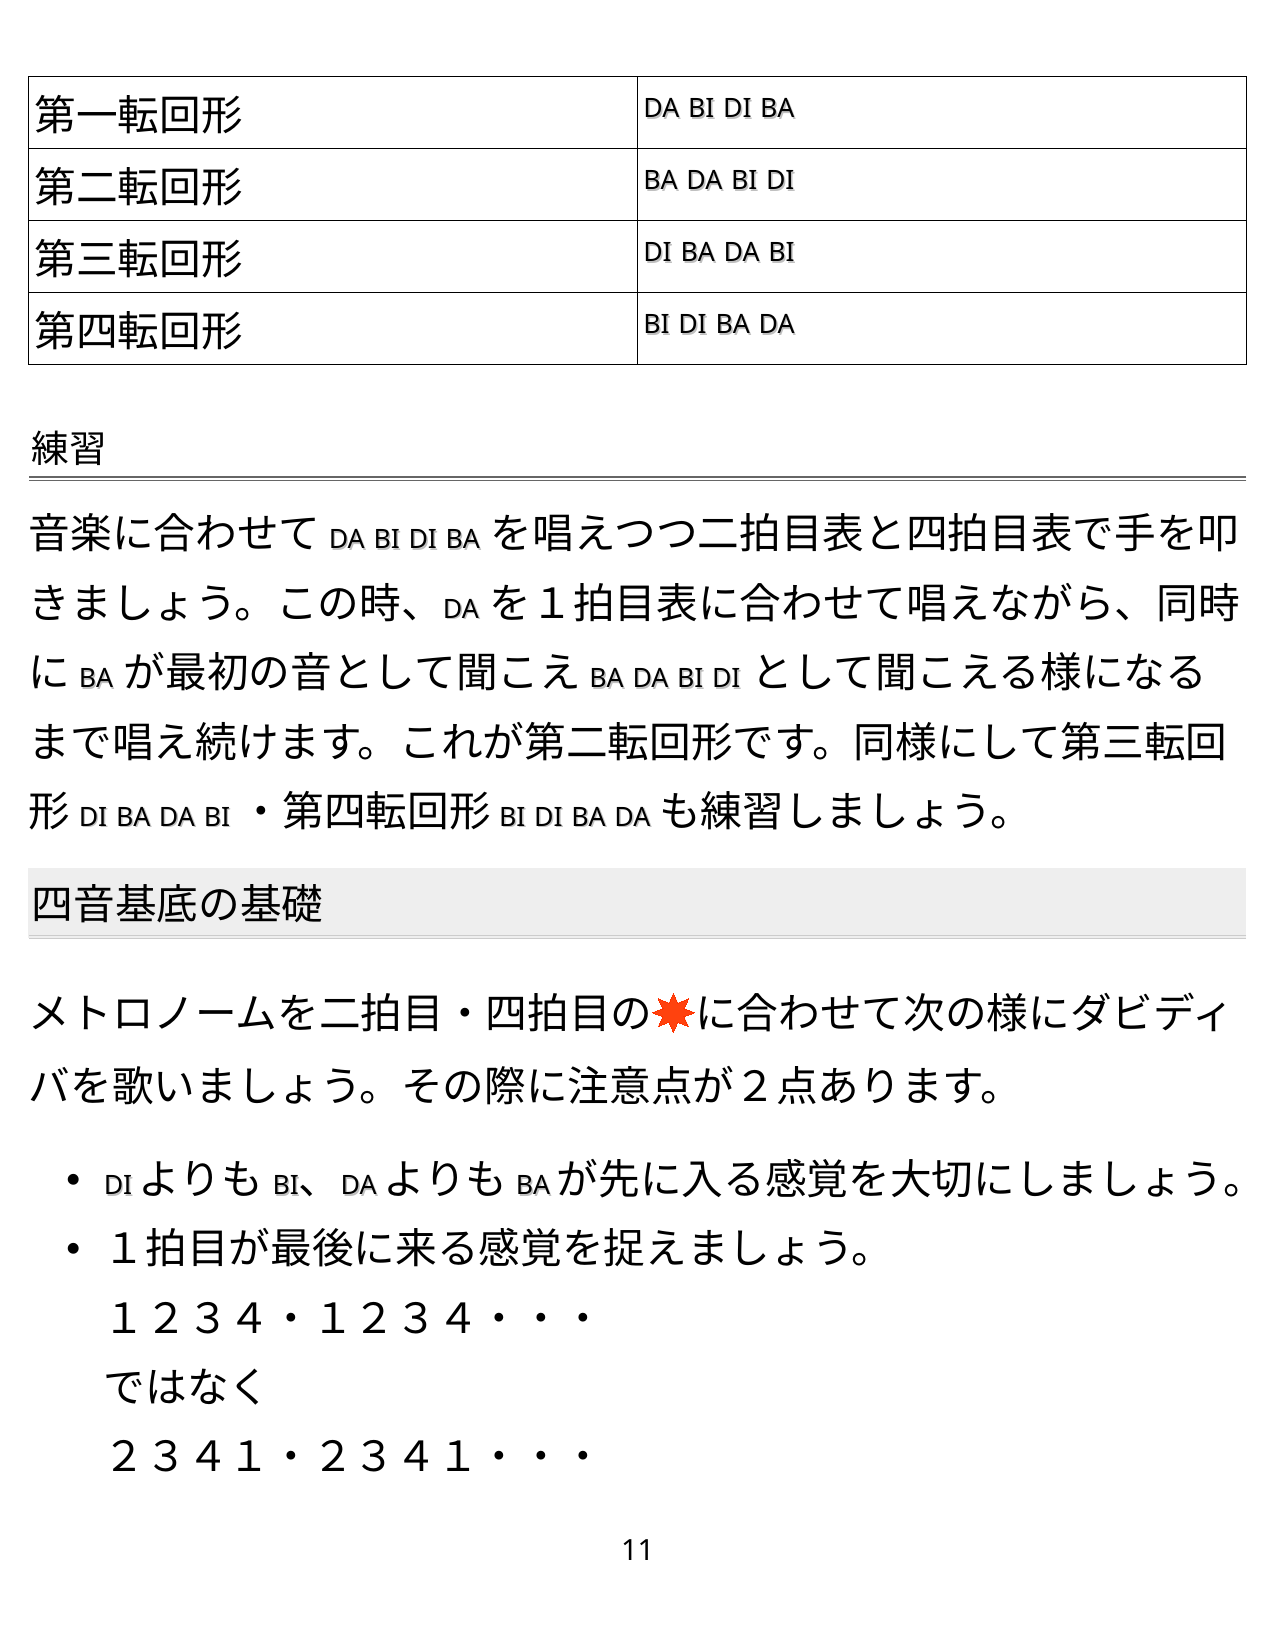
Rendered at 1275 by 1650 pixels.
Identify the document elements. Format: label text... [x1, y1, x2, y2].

table_cell bi di ba da [638, 293, 1246, 364]
table_cell di ba da bi [638, 221, 1246, 292]
table_cell 第四転回形 [29, 293, 637, 364]
text メトロノームを二拍目・四拍目のに合わせて次の様にダビディバを歌いましょう。その際に注意点が２点あります。 [28, 981, 1246, 1113]
table_header da bi di ba [638, 77, 1246, 148]
list diよりも bi、daよりもbaが先に入る感覚を大切にしましょう。 [66, 1146, 1246, 1206]
list １拍目が最後に来る感覚を捉えましょう。 １２３４・１２３４・・・ ではなく ２３４１・２３４１・・・ [66, 1215, 1246, 1483]
table_cell 第二転回形 [29, 149, 637, 220]
table_header 第一転回形 [29, 77, 637, 148]
subtitle 四音基底の基礎 [28, 868, 1246, 938]
subtitle 練習 [28, 416, 1246, 480]
table_cell 第三転回形 [29, 221, 637, 292]
text 音楽に合わせてda bi di ba を唱えつつ二拍目表と四拍目表で手を叩きましょう。この時、da を１拍目表に合わせて唱えながら、同時にba が最初の音として聞こえba da bi di として聞こえる様になるまで唱え続けます。これが第二転回形です。同様にして第三転回形di ba da bi ・第四転回形bi di ba da も練習しましょう。 [28, 500, 1246, 838]
table_cell ba da bi di [638, 149, 1246, 220]
